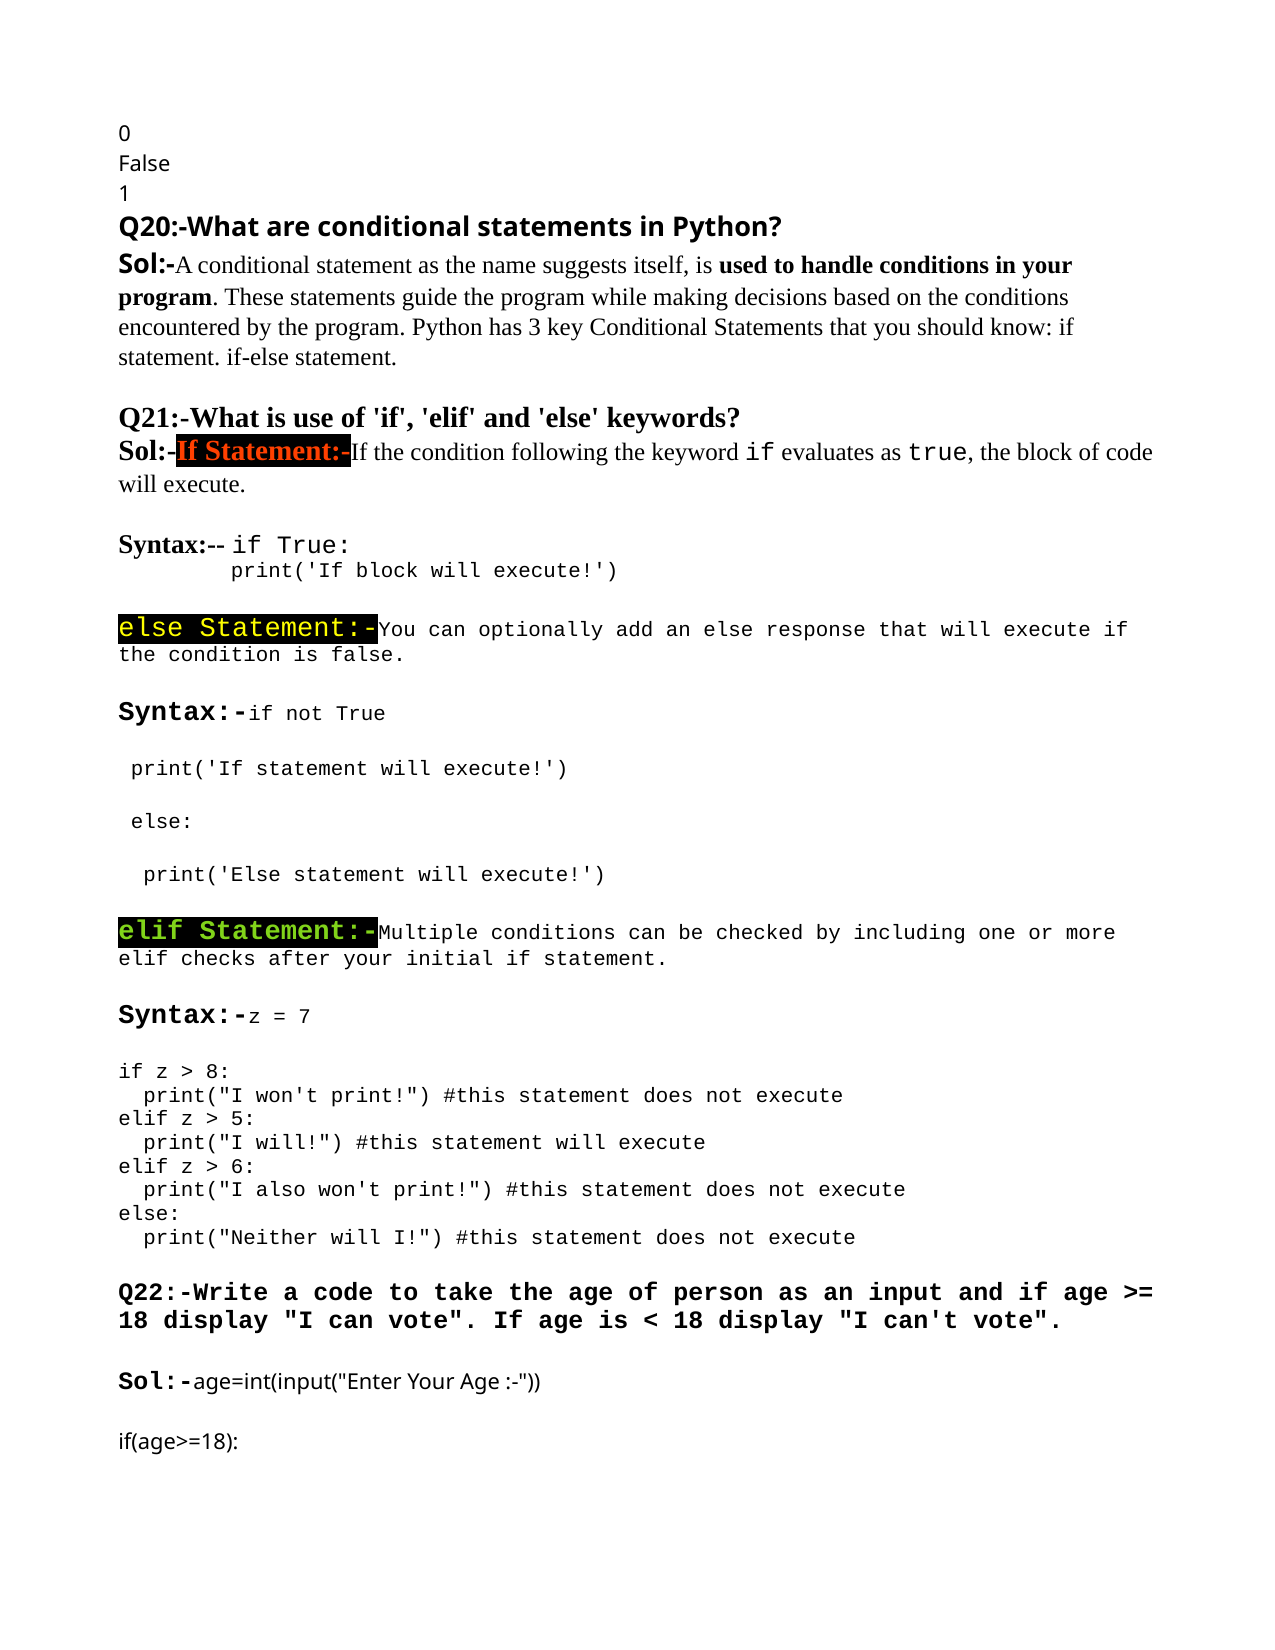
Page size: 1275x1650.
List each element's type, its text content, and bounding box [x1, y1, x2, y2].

text Sol:-A conditional statement as the name suggests itself, is used to handle conditions in your program. These statements guide the program while making decisions based on the conditions encountered by the program. Python has 3 key Conditional Statements that you should know: if statement. if-else statement. [118, 244, 1157, 370]
text 0 [118, 118, 1157, 148]
text else: [118, 1203, 1157, 1227]
text else: [118, 811, 1157, 834]
text print("I won't print!") #this statement does not execute [118, 1085, 1157, 1108]
text Q21:-What is use of 'if', 'elif' and 'else' keywords? [118, 400, 1157, 433]
text Syntax:-- if True: [118, 528, 1157, 561]
text Q20:-What are conditional statements in Python? [118, 207, 1157, 244]
text elif z > 5: [118, 1108, 1157, 1132]
text if(age>=18): [118, 1426, 1157, 1456]
text print('If statement will execute!') [118, 758, 1157, 781]
text print('If block will execute!') [118, 561, 1157, 584]
text Syntax:-z = 7 [118, 1001, 1157, 1032]
text print("Neither will I!") #this statement does not execute [118, 1227, 1157, 1250]
text Q22:-Write a code to take the age of person as an input and if age >= 18 display "I can vote". If age is < 18 display "I can't vote". [118, 1280, 1157, 1336]
text elif Statement:-Multiple conditions can be checked by including one or more elif checks after your initial if statement. [118, 917, 1157, 971]
text 1 [118, 178, 1157, 207]
text Sol:-age=int(input("Enter Your Age :-")) [118, 1366, 1157, 1397]
text else Statement:-You can optionally add an else response that will execute if the condition is false. [118, 614, 1157, 668]
text Syntax:-if not True [118, 697, 1157, 728]
text print("I also won't print!") #this statement does not execute [118, 1179, 1157, 1203]
text print("I will!") #this statement will execute [118, 1132, 1157, 1156]
text if z > 8: [118, 1061, 1157, 1085]
text False [118, 148, 1157, 178]
text elif z > 6: [118, 1156, 1157, 1179]
text Sol:-If Statement:-If the condition following the keyword if evaluates as true, the block of code will execute. [118, 433, 1157, 498]
text print('Else statement will execute!') [118, 864, 1157, 888]
